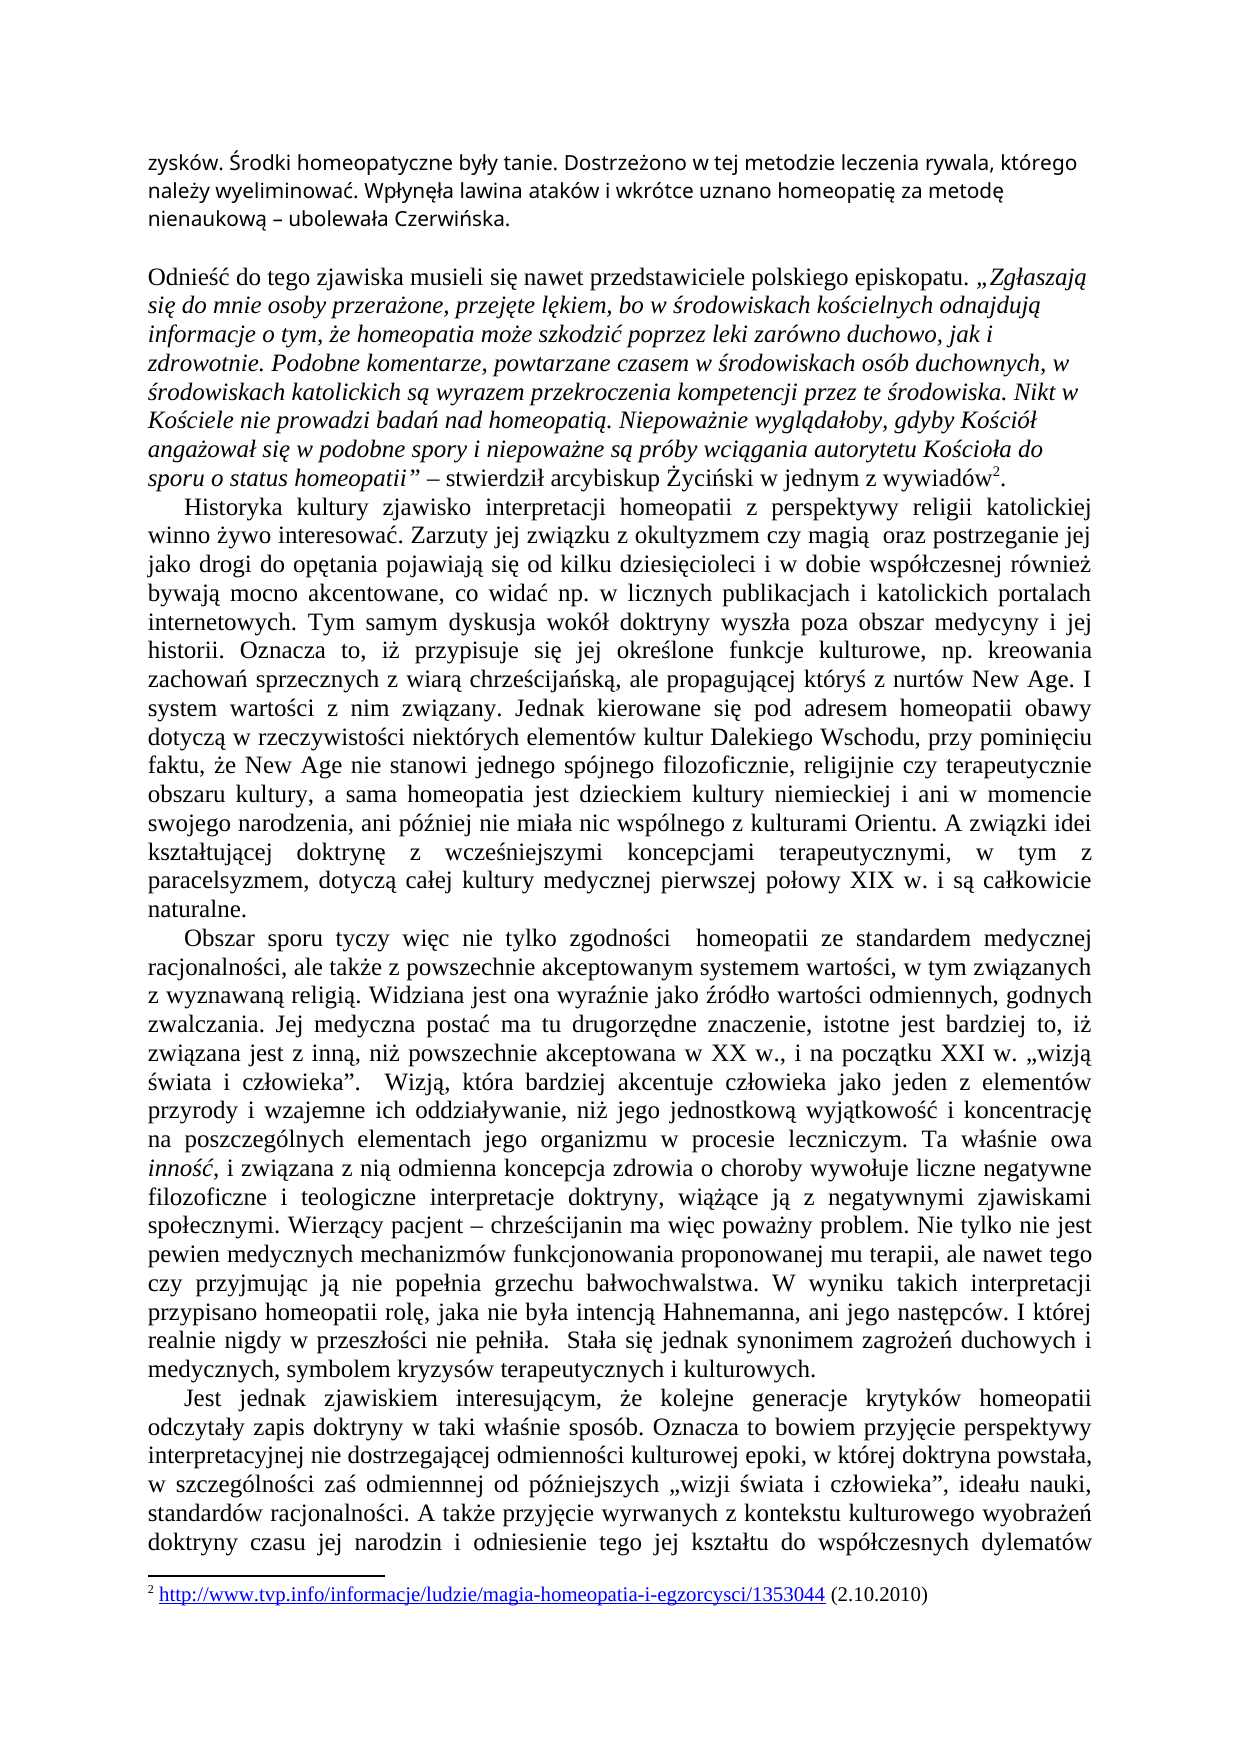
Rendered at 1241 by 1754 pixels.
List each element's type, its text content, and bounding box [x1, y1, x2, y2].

text zysków. Środki homeopatyczne były tanie. Dostrzeżono w tej metodzie leczenia rywala, którego należy wyeliminować. Wpłynęła lawina ataków i wkrótce uznano homeopatię za metodę nienaukową – ubolewała Czerwińska. [148, 148, 1093, 233]
text Jest jednak zjawiskiem interesującym, że kolejne generacje krytyków homeopatii odczytały zapis doktryny w taki właśnie sposób. Oznacza to bowiem przyjęcie perspektywy interpretacyjnej nie dostrzegającej odmienności kulturowej epoki, w której doktryna powstała, w szczególności zaś odmiennnej od późniejszych „wizji świata i człowieka”, ideału nauki, standardów racjonalności. A także przyjęcie wyrwanych z kontekstu kulturowego wyobrażeń doktryny czasu jej narodzin i odniesienie tego jej kształtu do współczesnych dylematów [148, 1383, 1093, 1555]
text http://www.tvp.info/informacje/ludzie/magia-homeopatia-i-egzorcysci/1353044 (2.10.2010) [148, 1582, 1093, 1606]
text Historyka kultury zjawisko interpretacji homeopatii z perspektywy religii katolickiej winno żywo interesować. Zarzuty jej związku z okultyzmem czy magią oraz postrzeganie jej jako drogi do opętania pojawiają się od kilku dziesięcioleci i w dobie współczesnej również bywają mocno akcentowane, co widać np. w licznych publikacjach i katolickich portalach internetowych. Tym samym dyskusja wokół doktryny wyszła poza obszar medycyny i jej historii. Oznacza to, iż przypisuje się jej określone funkcje kulturowe, np. kreowania zachowań sprzecznych z wiarą chrześcijańską, ale propagującej któryś z nurtów New Age. I system wartości z nim związany. Jednak kierowane się pod adresem homeopatii obawy dotyczą w rzeczywistości niektórych elementów kultur Dalekiego Wschodu, przy pominięciu faktu, że New Age nie stanowi jednego spójnego filozoficznie, religijnie czy terapeutycznie obszaru kultury, a sama homeopatia jest dzieckiem kultury niemieckiej i ani w momencie swojego narodzenia, ani później nie miała nic wspólnego z kulturami Orientu. A związki idei kształtującej doktrynę z wcześniejszymi koncepcjami terapeutycznymi, w tym z paracelsyzmem, dotyczą całej kultury medycznej pierwszej połowy XIX w. i są całkowicie naturalne. [148, 492, 1093, 923]
text Obszar sporu tyczy więc nie tylko zgodności homeopatii ze standardem medycznej racjonalności, ale także z powszechnie akceptowanym systemem wartości, w tym związanych z wyznawaną religią. Widziana jest ona wyraźnie jako źródło wartości odmiennych, godnych zwalczania. Jej medyczna postać ma tu drugorzędne znaczenie, istotne jest bardziej to, iż związana jest z inną, niż powszechnie akceptowana w XX w., i na początku XXI w. „wizją świata i człowieka”. Wizją, która bardziej akcentuje człowieka jako jeden z elementów przyrody i wzajemne ich oddziaływanie, niż jego jednostkową wyjątkowość i koncentrację na poszczególnych elementach jego organizmu w procesie leczniczym. Ta właśnie owa inność, i związana z nią odmienna koncepcja zdrowia o choroby wywołuje liczne negatywne filozoficzne i teologiczne interpretacje doktryny, wiążące ją z negatywnymi zjawiskami społecznymi. Wierzący pacjent – chrześcijanin ma więc poważny problem. Nie tylko nie jest pewien medycznych mechanizmów funkcjonowania proponowanej mu terapii, ale nawet tego czy przyjmując ją nie popełnia grzechu bałwochwalstwa. W wyniku takich interpretacji przypisano homeopatii rolę, jaka nie była intencją Hahnemanna, ani jego następców. I której realnie nigdy w przeszłości nie pełniła. Stała się jednak synonimem zagrożeń duchowych i medycznych, symbolem kryzysów terapeutycznych i kulturowych. [148, 923, 1093, 1383]
text Odnieść do tego zjawiska musieli się nawet przedstawiciele polskiego episkopatu. „Zgłaszają się do mnie osoby przerażone, przejęte lękiem, bo w środowiskach kościelnych odnajdują informacje o tym, że homeopatia może szkodzić poprzez leki zarówno duchowo, jak i zdrowotnie. Podobne komentarze, powtarzane czasem w środowiskach osób duchownych, w środowiskach katolickich są wyrazem przekroczenia kompetencji przez te środowiska. Nikt w Kościele nie prowadzi badań nad homeopatią. Niepoważnie wyglądałoby, gdyby Kościół angażował się w podobne spory i niepoważne są próby wciągania autorytetu Kościoła do sporu o status homeopatii” – stwierdził arcybiskup Życiński w jednym z wywiadów. [148, 233, 1093, 492]
